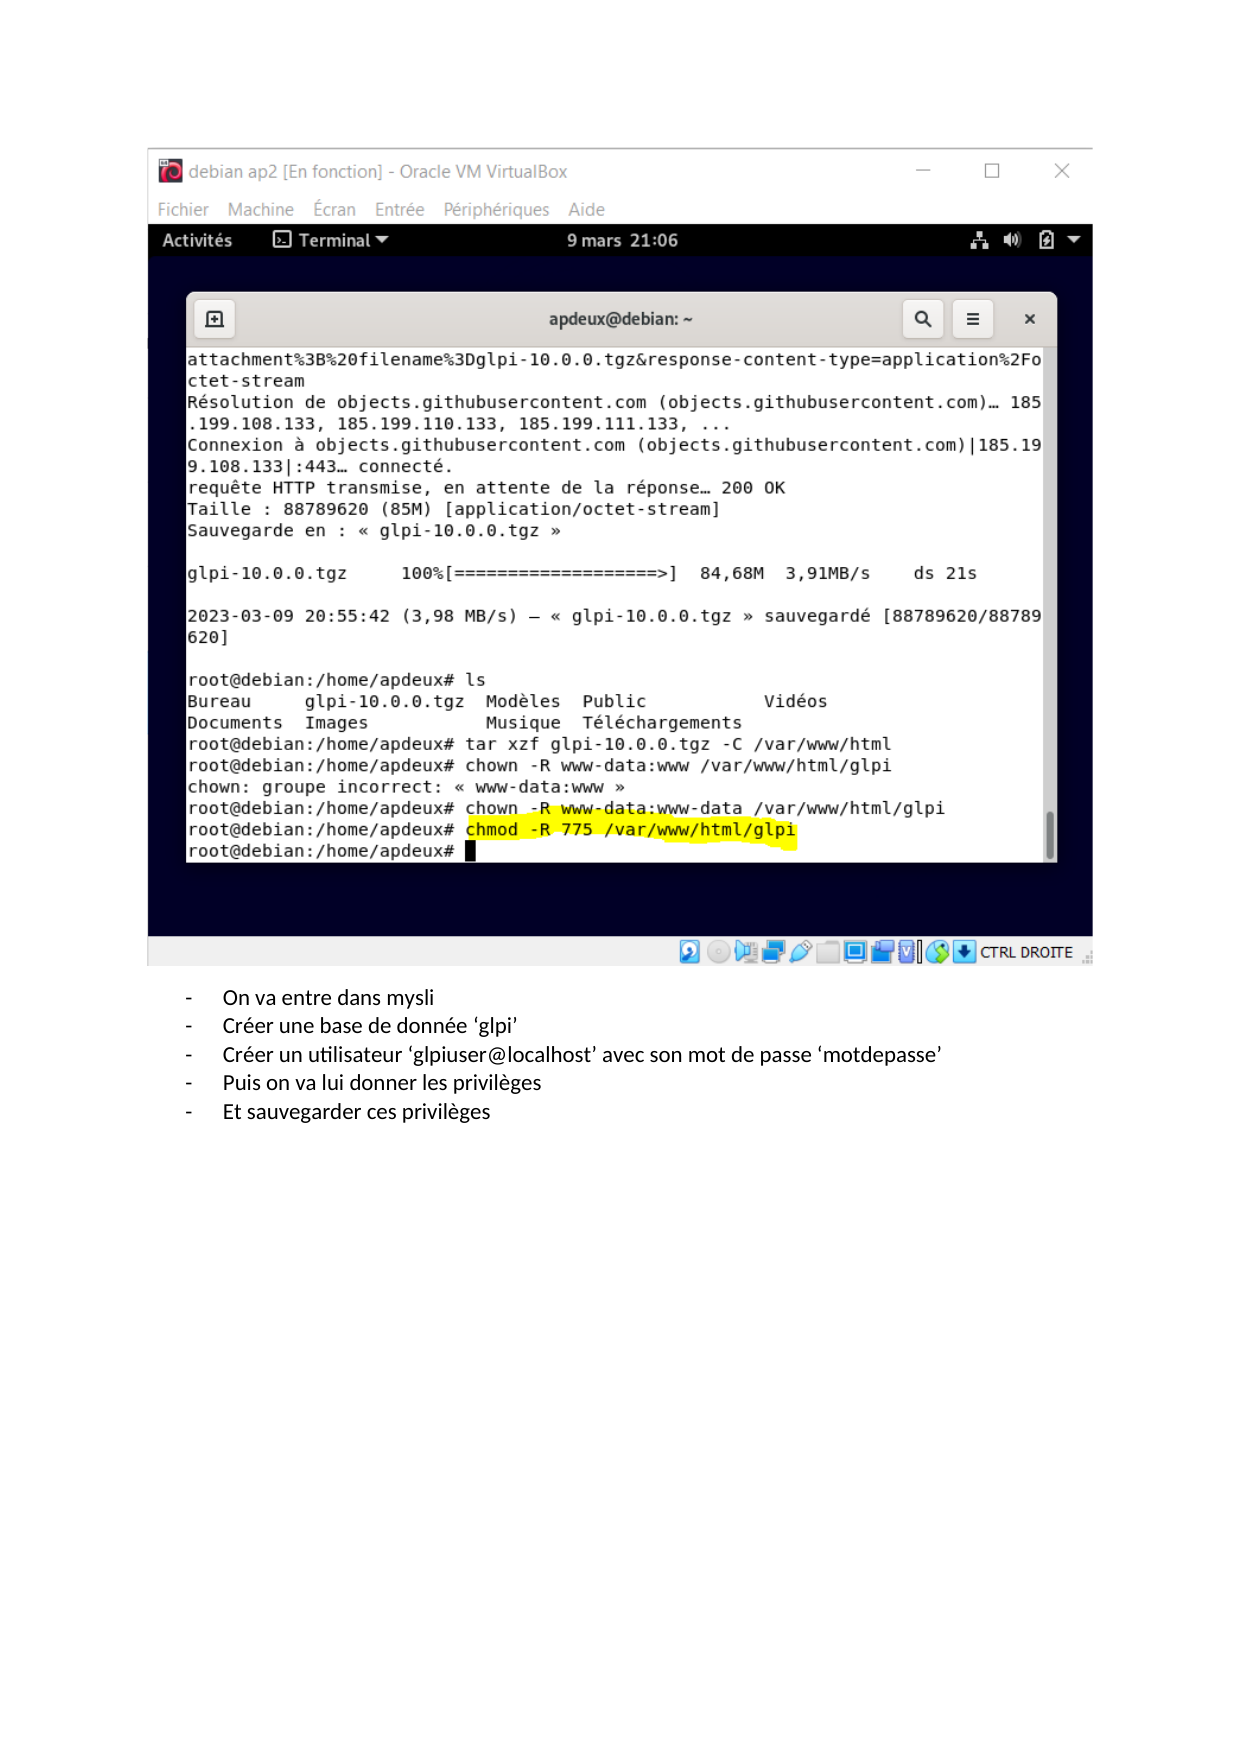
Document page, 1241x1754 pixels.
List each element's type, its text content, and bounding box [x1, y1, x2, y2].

list Créer un utilisateur ‘glpiuser@localhost’ avec son mot de passe ‘motdepasse’ [185, 1040, 1093, 1068]
list On va entre dans mysli [185, 983, 1093, 1011]
list Puis on va lui donner les privilèges [185, 1068, 1093, 1097]
list Et sauvegarder ces privilèges [185, 1097, 1093, 1125]
list Créer une base de donnée ‘glpi’ [185, 1011, 1093, 1039]
